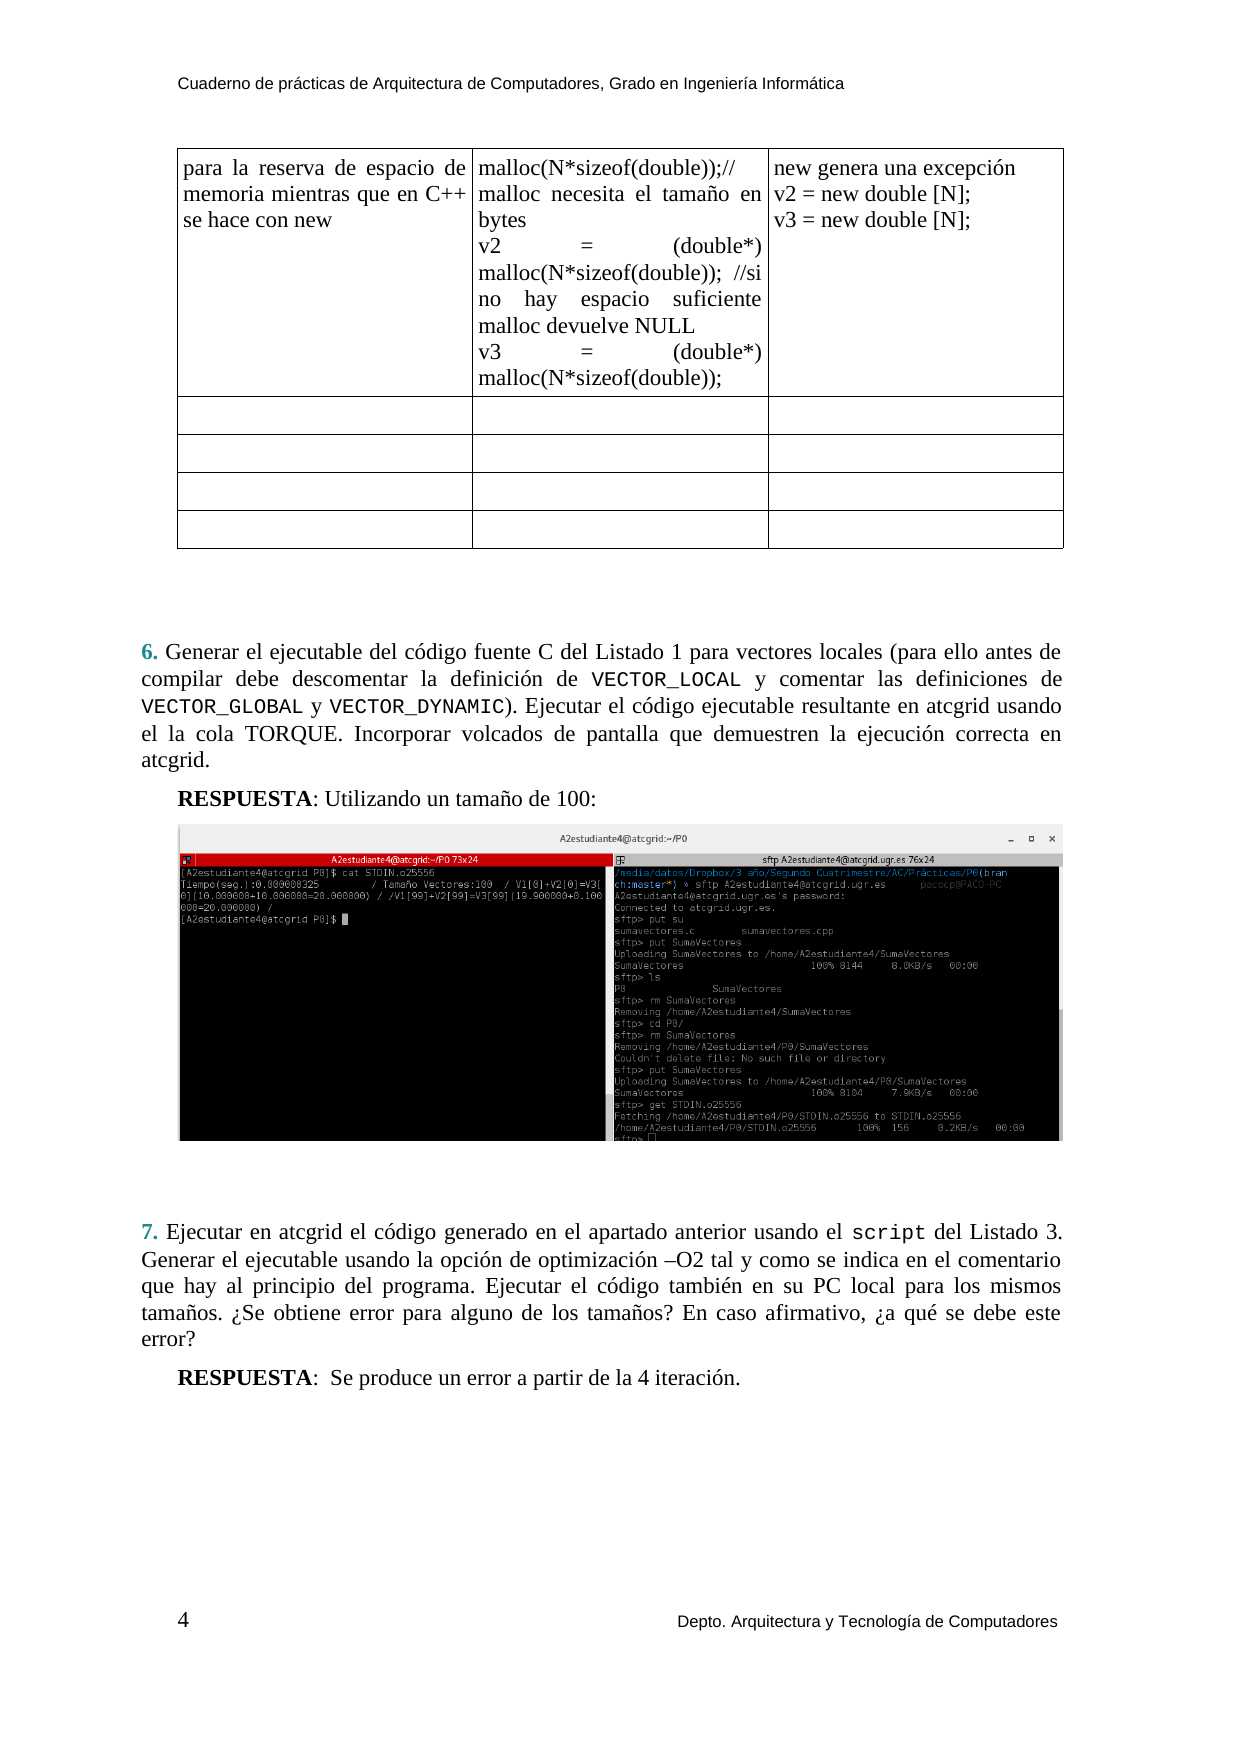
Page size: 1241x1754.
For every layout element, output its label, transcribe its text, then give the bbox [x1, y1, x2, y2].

list 7. Ejecutar en atcgrid el código generado en el apartado anterior usando el script del Listado 3. Generar el ejecutable usando la opción de optimización –O2 tal y como se indica en el comentario que hay al principio del programa. Ejecutar el código también en su PC local para los mismos tamaños. ¿Se obtiene error para alguno de los tamaños? En caso afirmativo, ¿a qué se debe este error? [103, 1218, 1063, 1351]
list RESPUESTA: Utilizando un tamaño de 100: [177, 785, 1063, 812]
table_cell [178, 473, 472, 510]
table_cell [473, 435, 768, 472]
table_cell [178, 511, 472, 548]
table_cell [473, 511, 768, 548]
table_cell [473, 397, 768, 434]
table_cell [473, 473, 768, 510]
table_cell [178, 435, 472, 472]
table_cell [769, 435, 1063, 472]
table_cell para la reserva de espacio de memoria mientras que en C++ se hace con new [178, 149, 472, 396]
picture [177, 824, 1063, 1141]
table_cell [178, 397, 472, 434]
table_cell [769, 397, 1063, 434]
table_cell malloc(N*sizeof(double));// malloc necesita el tamaño en bytes v2 = (double*) malloc(N*sizeof(double)); //si no hay espacio suficiente malloc devuelve NULL v3 = (double*) malloc(N*sizeof(double)); [473, 149, 768, 396]
table_cell [769, 473, 1063, 510]
list RESPUESTA: Se produce un error a partir de la 4 iteración. [177, 1364, 1063, 1390]
table_cell new genera una excepción v2 = new double [N]; v3 = new double [N]; [769, 149, 1063, 396]
list 6. Generar el ejecutable del código fuente C del Listado 1 para vectores locales (para ello antes de compilar debe descomentar la definición de VECTOR_LOCAL y comentar las definiciones de VECTOR_GLOBAL y VECTOR_DYNAMIC). Ejecutar el código ejecutable resultante en atcgrid usando el la cola TORQUE. Incorporar volcados de pantalla que demuestren la ejecución correcta en atcgrid. [103, 638, 1063, 773]
table_cell [769, 511, 1063, 548]
